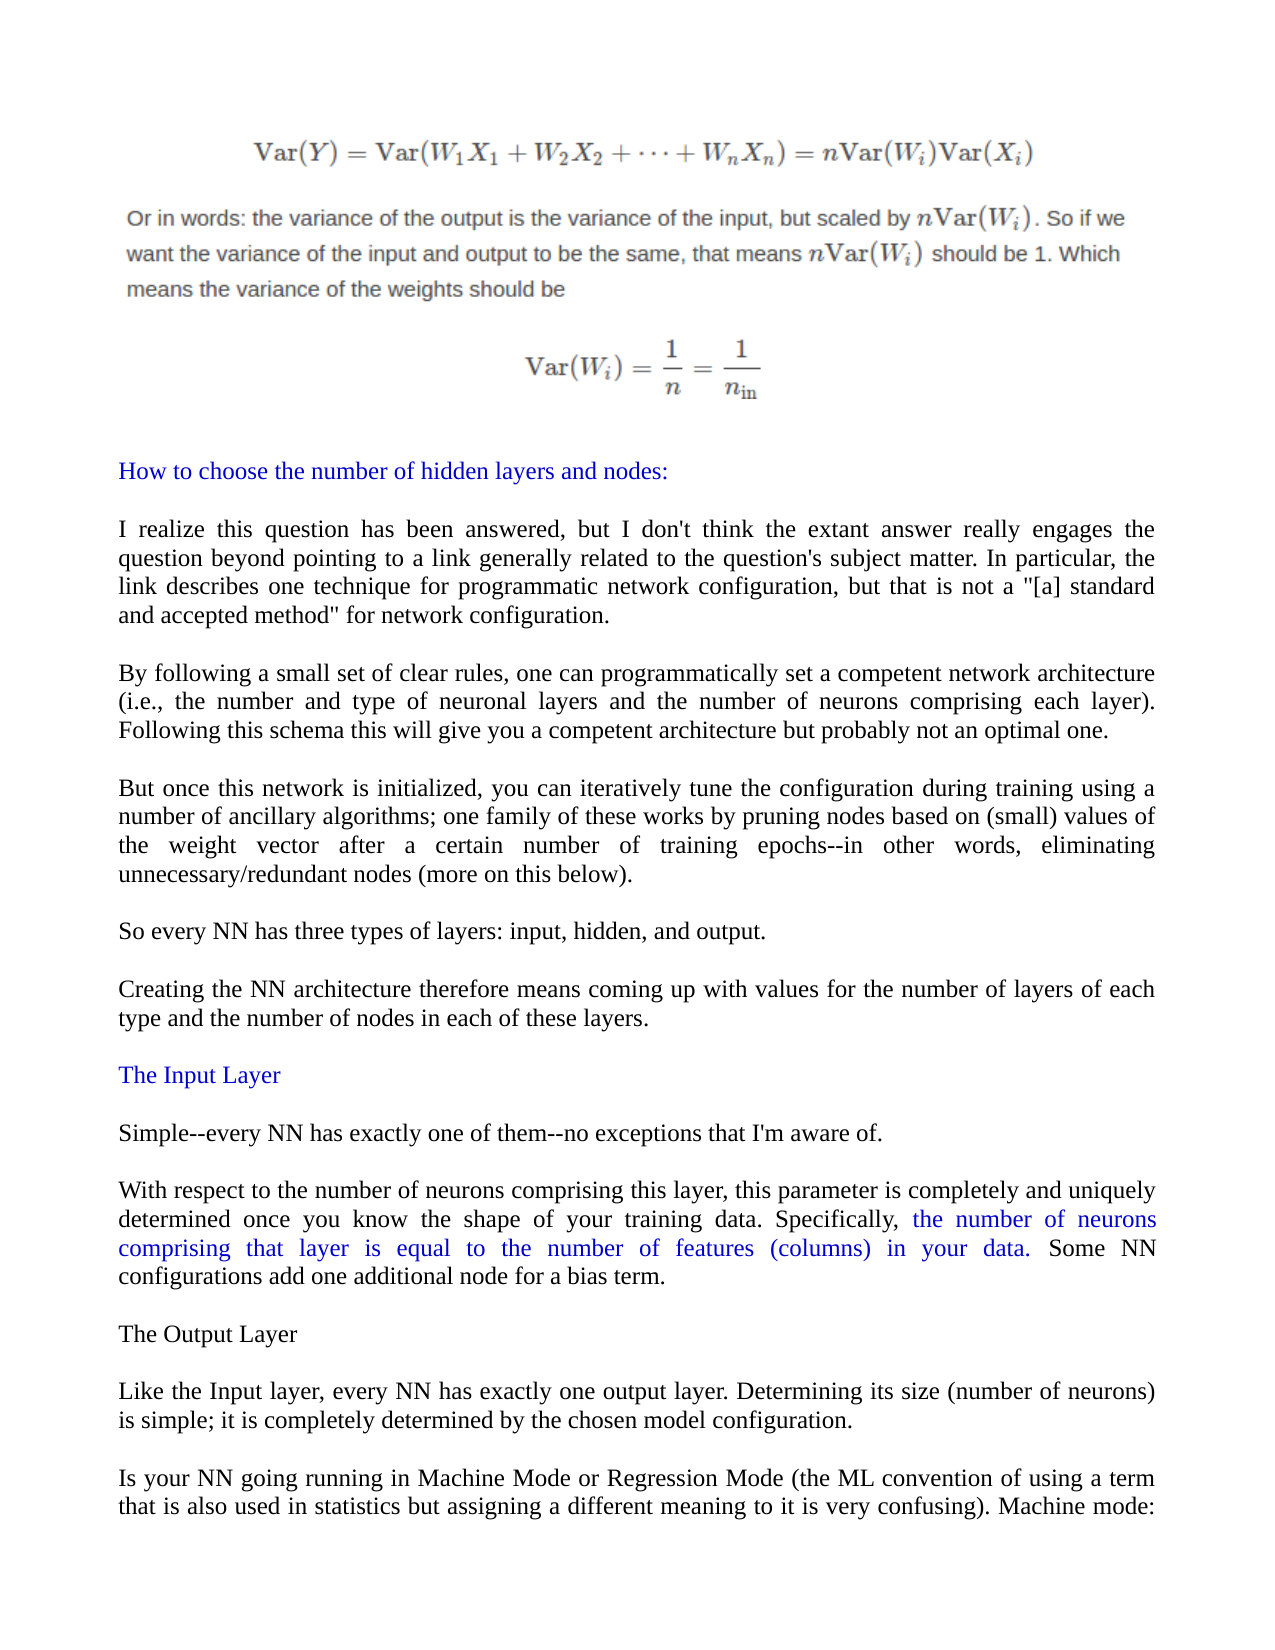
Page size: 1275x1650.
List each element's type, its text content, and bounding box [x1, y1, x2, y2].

text With respect to the number of neurons comprising this layer, this parameter is completely and uniquely determined once you know the shape of your training data. Specifically, the number of neurons comprising that layer is equal to the number of features (columns) in your data. Some NN configurations add one additional node for a bias term. [118, 1175, 1157, 1290]
text Creating the NN architecture therefore means coming up with values for the number of layers of each type and the number of nodes in each of these layers. [118, 974, 1157, 1031]
text But once this network is initialized, you can iteratively tune the configuration during training using a number of ancillary algorithms; one family of these works by pruning nodes based on (small) values of the weight vector after a certain number of training epochs--in other words, eliminating unnecessary/redundant nodes (more on this below). [118, 773, 1157, 888]
picture [118, 118, 1157, 399]
text So every NN has three types of layers: input, hidden, and output. [118, 916, 1157, 945]
text Simple--every NN has exactly one of them--no exceptions that I'm aware of. [118, 1118, 1157, 1146]
text Is your NN going running in Machine Mode or Regression Mode (the ML convention of using a term that is also used in statistics but assigning a different meaning to it is very confusing). Machine mode: [118, 1463, 1157, 1520]
text The Output Layer [118, 1319, 1157, 1348]
text How to choose the number of hidden layers and nodes: [118, 456, 1157, 485]
text Like the Input layer, every NN has exactly one output layer. Determining its size (number of neurons) is simple; it is completely determined by the chosen model configuration. [118, 1376, 1157, 1434]
text By following a small set of clear rules, one can programmatically set a competent network architecture (i.e., the number and type of neuronal layers and the number of neurons comprising each layer). Following this schema this will give you a competent architecture but probably not an optimal one. [118, 658, 1157, 744]
text The Input Layer [118, 1060, 1157, 1089]
text I realize this question has been answered, but I don't think the extant answer really engages the question beyond pointing to a link generally related to the question's subject matter. In particular, the link describes one technique for programmatic network configuration, but that is not a "[a] standard and accepted method" for network configuration. [118, 514, 1157, 629]
